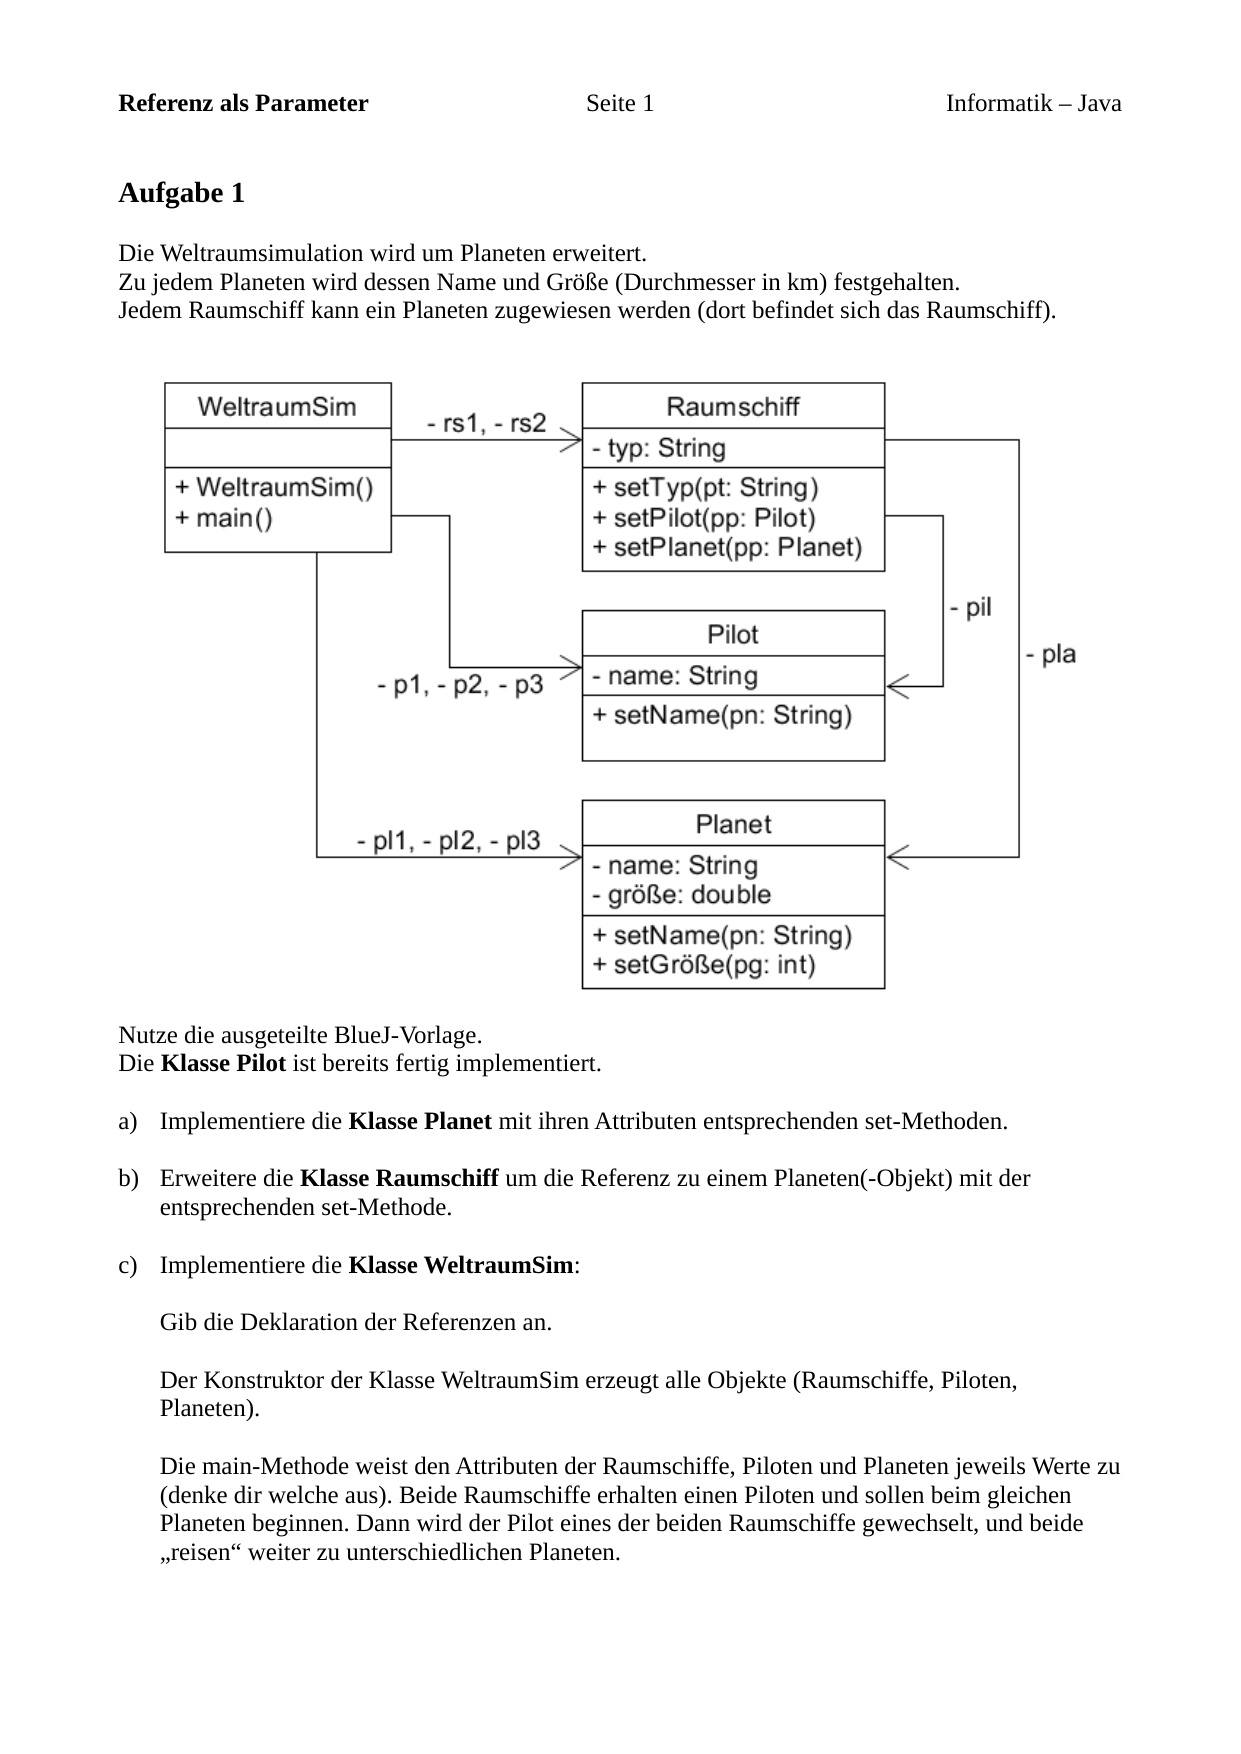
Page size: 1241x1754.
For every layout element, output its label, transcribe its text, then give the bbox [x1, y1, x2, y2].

text Jedem Raumschiff kann ein Planeten zugewiesen werden (dort befindet sich das Raumschiff). [118, 295, 1122, 324]
text Aufgabe 1 [118, 176, 1122, 209]
list Implementiere die Klasse WeltraumSim: Gib die Deklaration der Referenzen an. Der Konstruktor der Klasse WeltraumSim erzeugt alle Objekte (Raumschiffe, Piloten, Planeten). Die main-Methode weist den Attributen der Raumschiffe, Piloten und Planeten jeweils Werte zu (denke dir welche aus). Beide Raumschiffe erhalten einen Piloten und sollen beim gleichen Planeten beginnen. Dann wird der Pilot eines der beiden Raumschiffe gewechselt, und beide „reisen“ weiter zu unterschiedlichen Planeten. [118, 1250, 1122, 1566]
picture [163, 381, 1077, 991]
text Die Klasse Pilot ist bereits fertig implementiert. [118, 1048, 1122, 1077]
text Zu jedem Planeten wird dessen Name und Größe (Durchmesser in km) festgehalten. [118, 267, 1122, 295]
text Die Weltraumsimulation wird um Planeten erweitert. [118, 238, 1122, 267]
text Nutze die ausgeteilte BlueJ-Vorlage. [118, 1020, 1122, 1048]
list Erweitere die Klasse Raumschiff um die Referenz zu einem Planeten(-Objekt) mit der entsprechenden set-Methode. [118, 1163, 1122, 1221]
list Implementiere die Klasse Planet mit ihren Attributen entsprechenden set-Methoden. [118, 1106, 1122, 1135]
